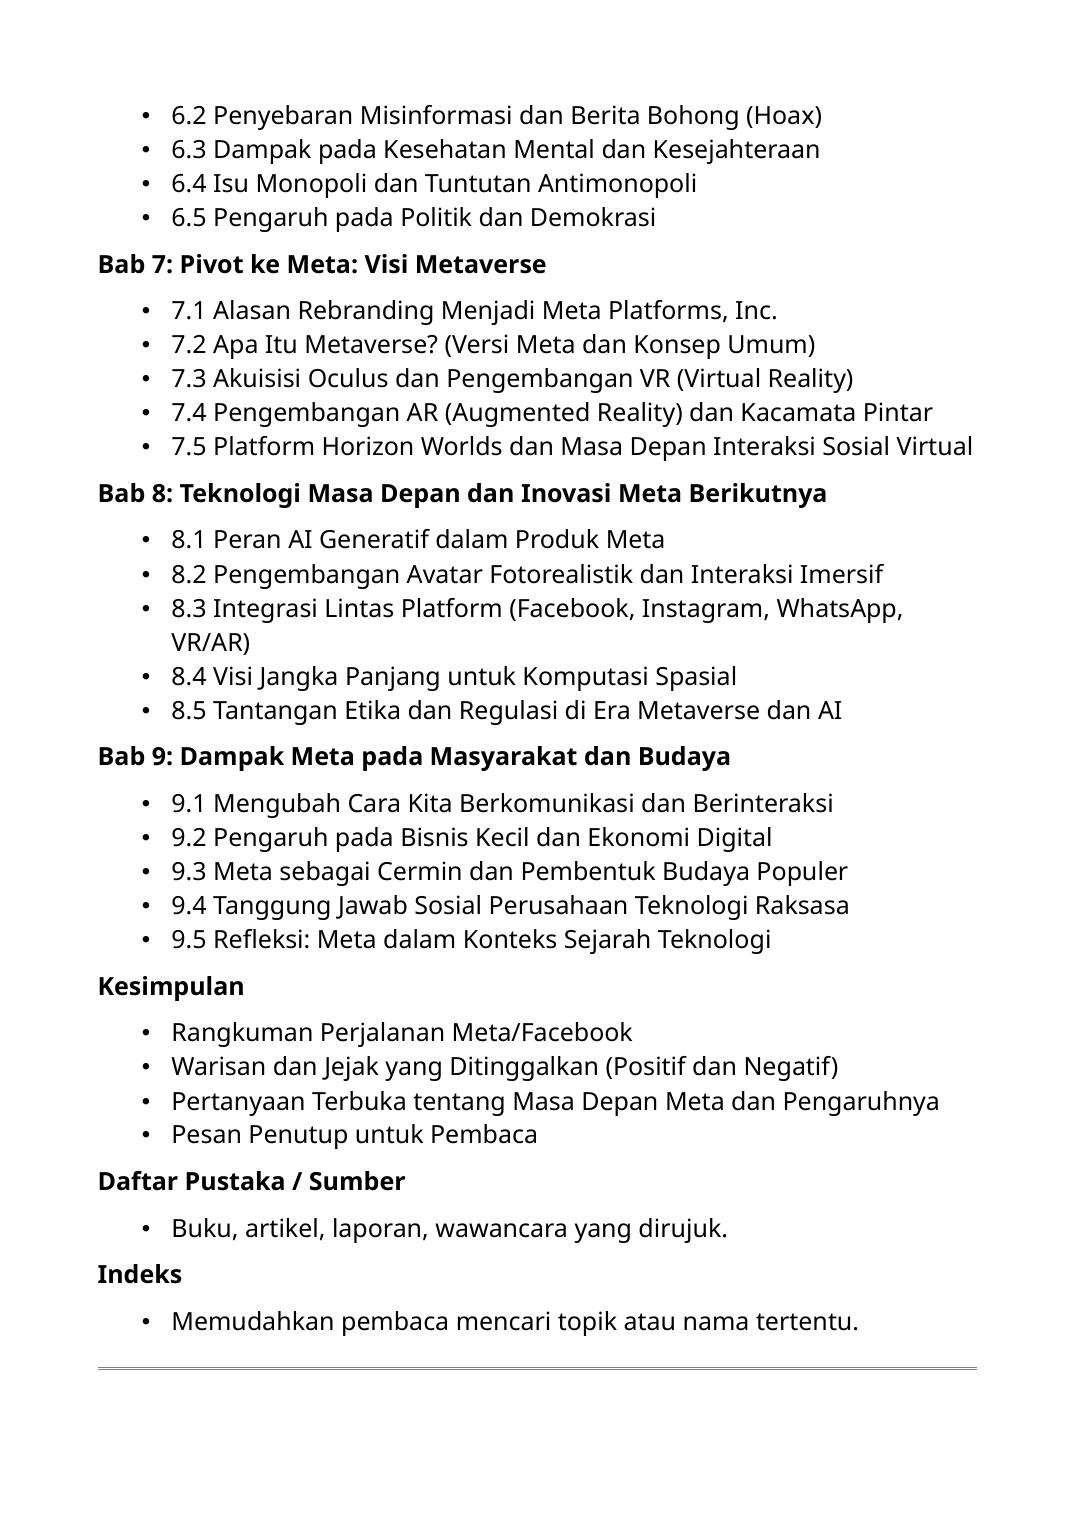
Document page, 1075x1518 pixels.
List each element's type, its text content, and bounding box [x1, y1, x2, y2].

list 9.2 Pengaruh pada Bisnis Kecil dan Ekonomi Digital [142, 820, 977, 854]
list 7.3 Akuisisi Oculus dan Pengembangan VR (Virtual Reality) [142, 361, 977, 395]
text Daftar Pustaka / Sumber [97, 1164, 977, 1198]
list 9.3 Meta sebagai Cermin dan Pembentuk Budaya Populer [142, 854, 977, 888]
list Pesan Penutup untuk Pembaca [142, 1117, 977, 1151]
list 7.4 Pengembangan AR (Augmented Reality) dan Kacamata Pintar [142, 395, 977, 429]
list 7.1 Alasan Rebranding Menjadi Meta Platforms, Inc. [142, 293, 977, 327]
list 7.5 Platform Horizon Worlds dan Masa Depan Interaksi Sosial Virtual [142, 429, 977, 463]
list 6.3 Dampak pada Kesehatan Mental dan Kesejahteraan [142, 132, 977, 166]
text Bab 7: Pivot ke Meta: Visi Metaverse [97, 246, 977, 280]
text Indeks [97, 1257, 977, 1291]
list 8.1 Peran AI Generatif dalam Produk Meta [142, 522, 977, 556]
list 6.5 Pengaruh pada Politik dan Demokrasi [142, 200, 977, 234]
text Kesimpulan [97, 968, 977, 1002]
list Warisan dan Jejak yang Ditinggalkan (Positif dan Negatif) [142, 1049, 977, 1083]
list 8.2 Pengembangan Avatar Fotorealistik dan Interaksi Imersif [142, 556, 977, 590]
list 8.4 Visi Jangka Panjang untuk Komputasi Spasial [142, 658, 977, 692]
text Bab 8: Teknologi Masa Depan dan Inovasi Meta Berikutnya [97, 476, 977, 510]
list 9.1 Mengubah Cara Kita Berkomunikasi dan Berinteraksi [142, 786, 977, 820]
list 6.4 Isu Monopoli dan Tuntutan Antimonopoli [142, 166, 977, 200]
list 9.5 Refleksi: Meta dalam Konteks Sejarah Teknologi [142, 922, 977, 956]
list 6.2 Penyebaran Misinformasi dan Berita Bohong (Hoax) [142, 97, 977, 132]
list 8.5 Tantangan Etika dan Regulasi di Era Metaverse dan AI [142, 692, 977, 727]
list Buku, artikel, laporan, wawancara yang dirujuk. [142, 1210, 977, 1244]
list 8.3 Integrasi Lintas Platform (Facebook, Instagram, WhatsApp, VR/AR) [142, 590, 977, 658]
list 7.2 Apa Itu Metaverse? (Versi Meta dan Konsep Umum) [142, 327, 977, 361]
text Bab 9: Dampak Meta pada Masyarakat dan Budaya [97, 739, 977, 773]
list Memudahkan pembaca mencari topik atau nama tertentu. [142, 1303, 977, 1337]
list 9.4 Tanggung Jawab Sosial Perusahaan Teknologi Raksasa [142, 888, 977, 922]
list Pertanyaan Terbuka tentang Masa Depan Meta dan Pengaruhnya [142, 1083, 977, 1117]
list Rangkuman Perjalanan Meta/Facebook [142, 1015, 977, 1049]
